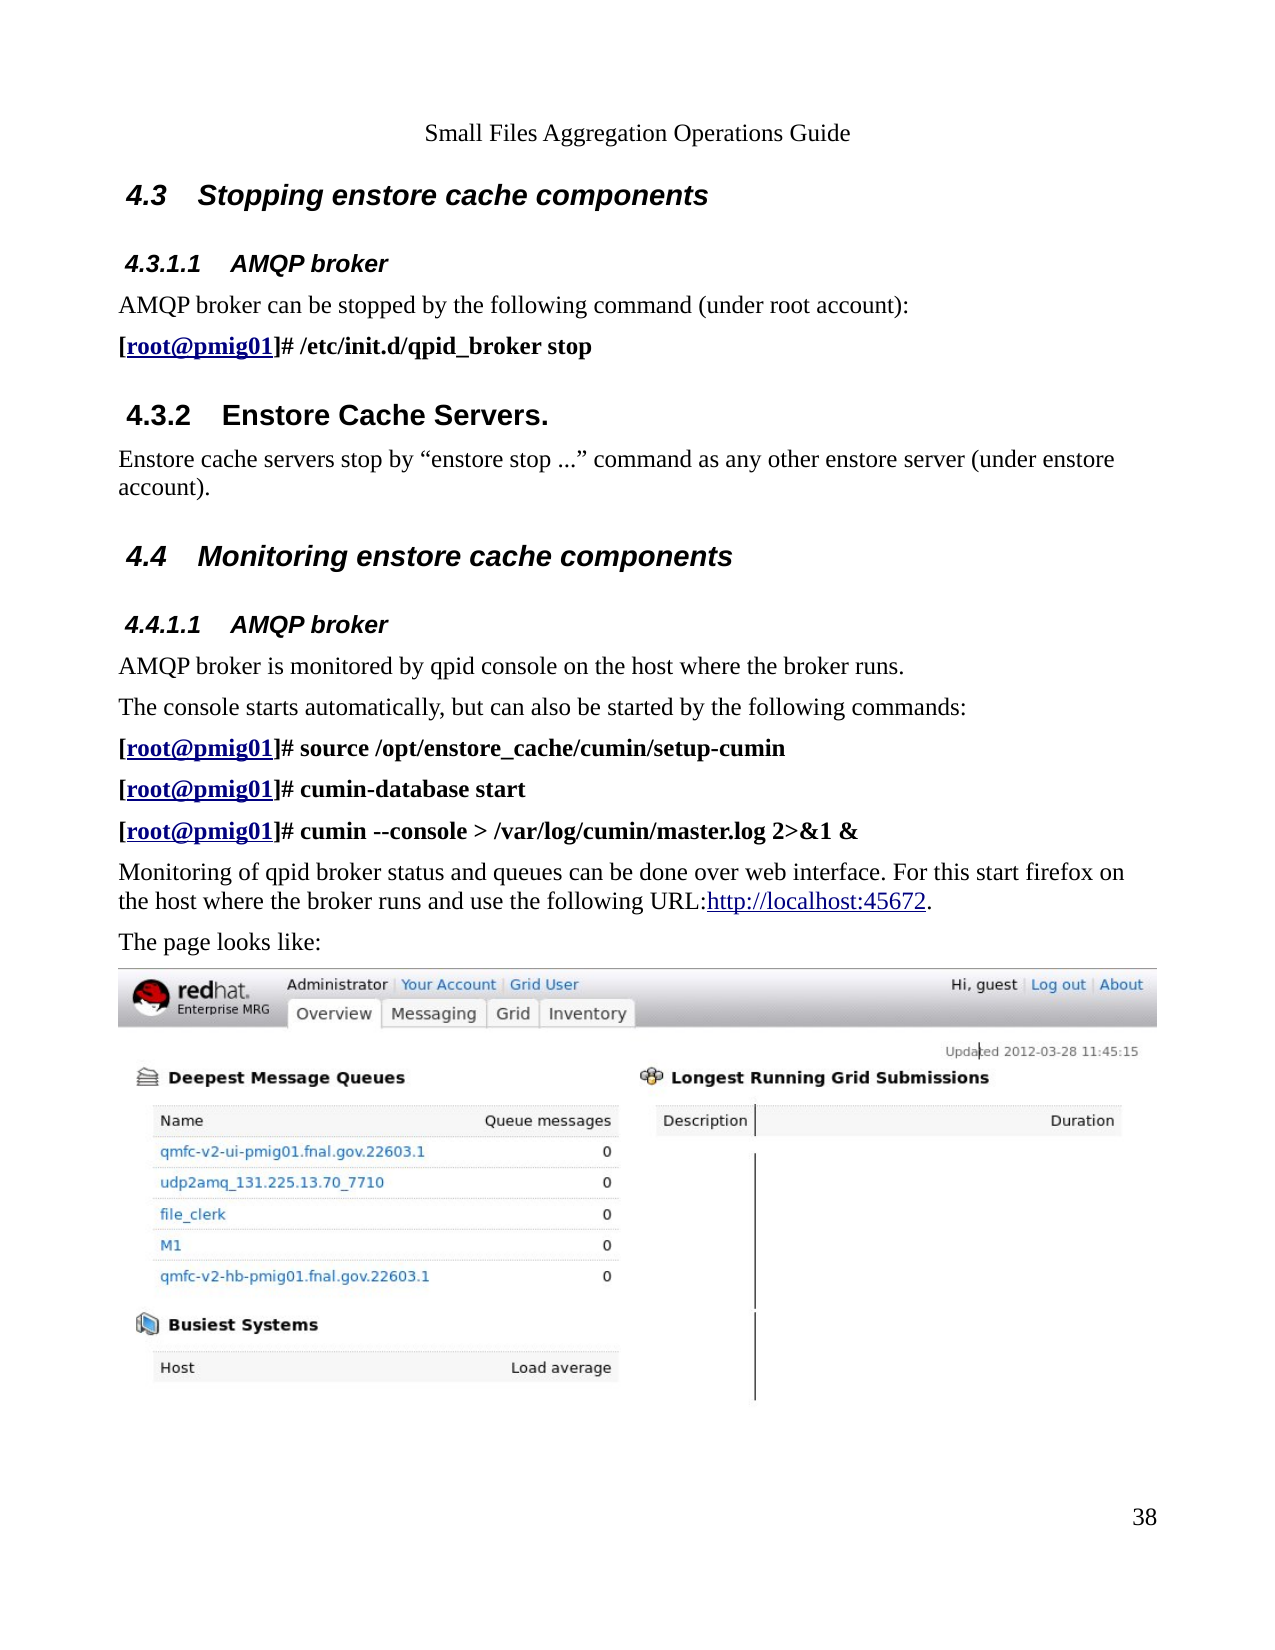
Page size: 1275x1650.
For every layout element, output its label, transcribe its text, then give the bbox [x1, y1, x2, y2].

text The page looks like: [118, 927, 1157, 956]
text Monitoring of qpid broker status and queues can be done over web interface. For this start firefox on the host where the broker runs and use the following URL:http://localhost:45672. [118, 857, 1157, 914]
subtitle Stopping enstore cache components [118, 178, 1157, 212]
text [root@pmig01]# /etc/init.d/qpid_broker stop [118, 331, 1157, 360]
text AMQP broker can be stopped by the following command (under root account): [118, 290, 1157, 319]
picture [118, 968, 1157, 1421]
text The console starts automatically, but can also be started by the following commands: [118, 692, 1157, 721]
text [root@pmig01]# cumin-database start [118, 774, 1157, 803]
subtitle Enstore Cache Servers. [118, 398, 1157, 431]
subtitle AMQP broker [118, 249, 1157, 278]
subtitle AMQP broker [118, 610, 1157, 638]
text Enstore cache servers stop by “enstore stop ...” command as any other enstore server (under enstore account). [118, 444, 1157, 501]
text [root@pmig01]# cumin --console > /var/log/cumin/master.log 2>&1 & [118, 816, 1157, 844]
text AMQP broker is monitored by qpid console on the host where the broker runs. [118, 651, 1157, 679]
text [root@pmig01]# source /opt/enstore_cache/cumin/setup-cumin [118, 733, 1157, 762]
subtitle Monitoring enstore cache components [118, 539, 1157, 572]
